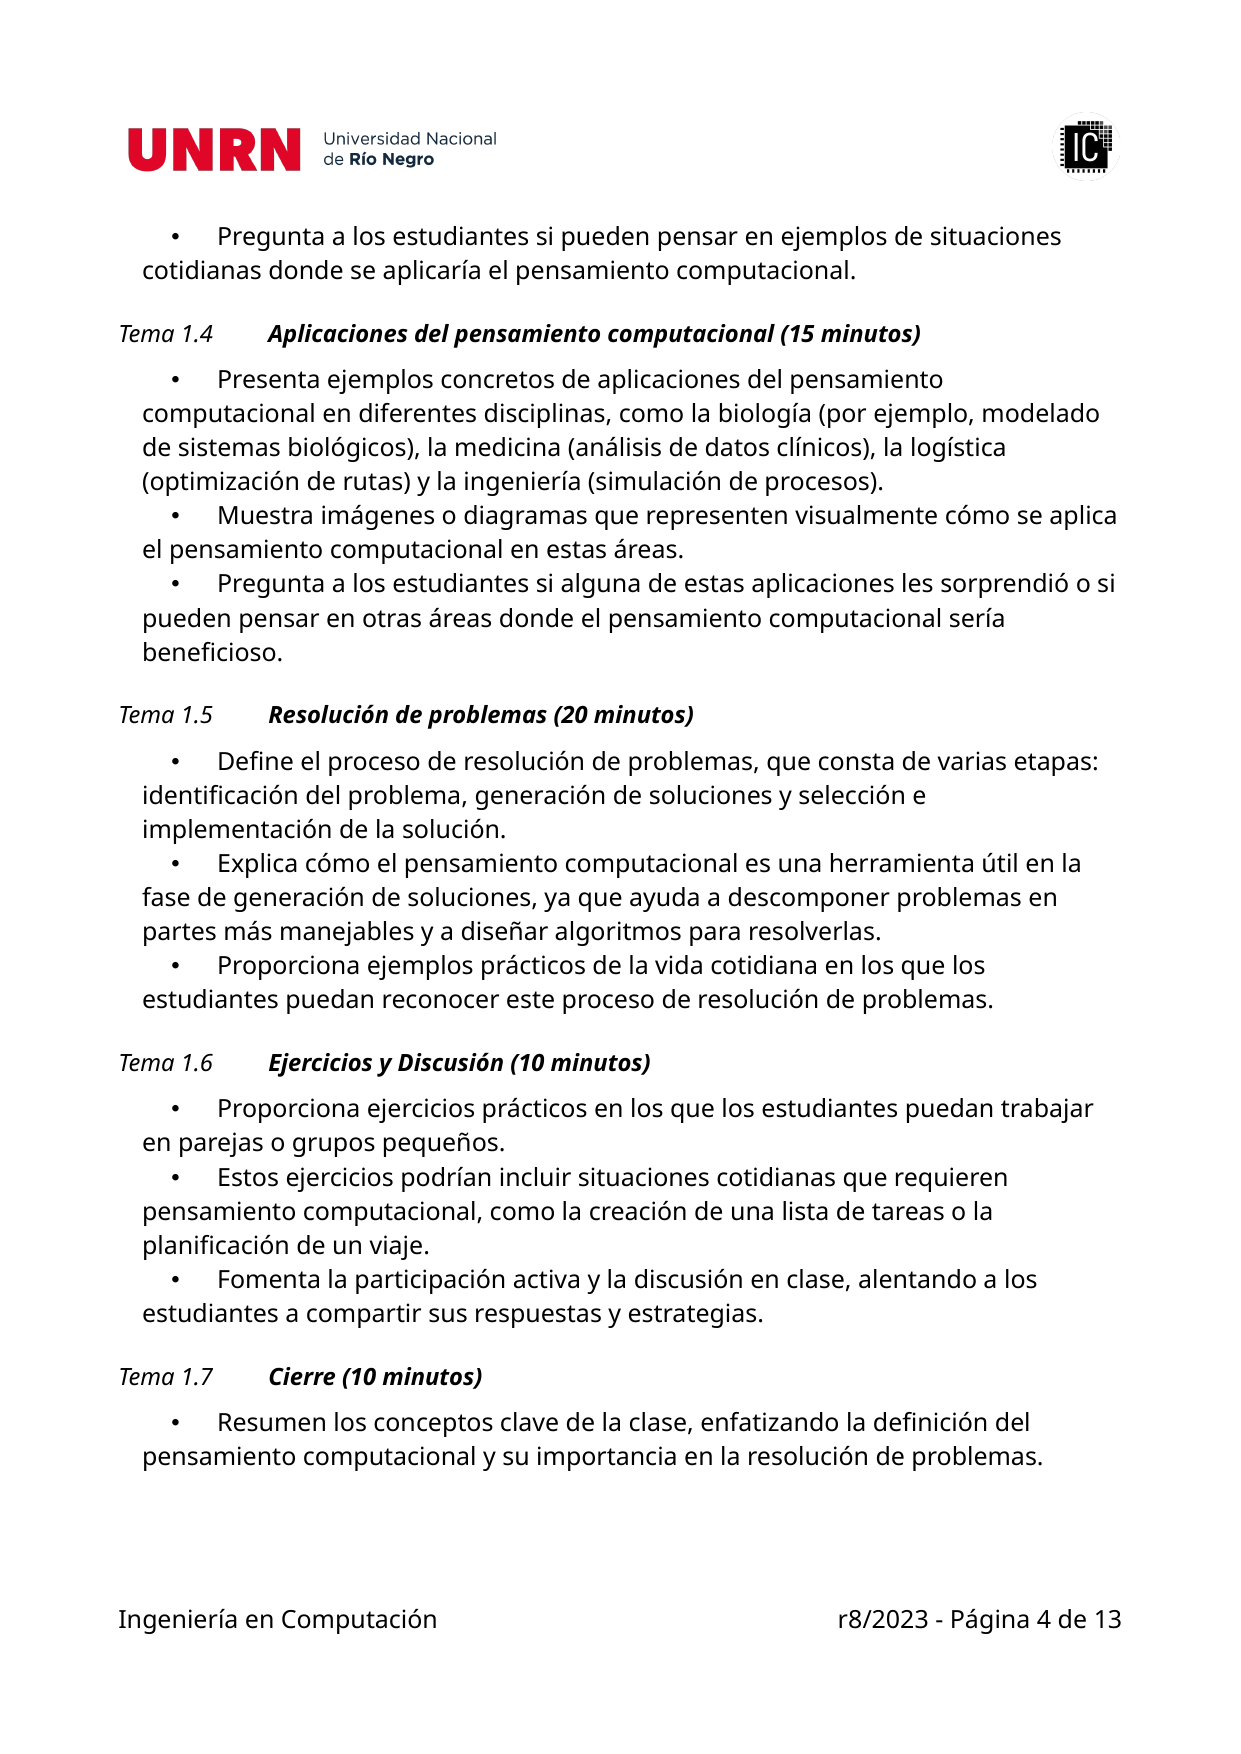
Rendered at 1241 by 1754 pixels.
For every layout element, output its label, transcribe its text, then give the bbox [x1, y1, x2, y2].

subtitle Resolución de problemas (20 minutos) [118, 698, 1122, 731]
list Fomenta la participación activa y la discusión en clase, alentando a los estudiantes a compartir sus respuestas y estrategias. [142, 1261, 1122, 1329]
list Presenta ejemplos concretos de aplicaciones del pensamiento computacional en diferentes disciplinas, como la biología (por ejemplo, modelado de sistemas biológicos), la medicina (análisis de datos clínicos), la logística (optimización de rutas) y la ingeniería (simulación de procesos). [142, 362, 1122, 498]
list Estos ejercicios podrían incluir situaciones cotidianas que requieren pensamiento computacional, como la creación de una lista de tareas o la planificación de un viaje. [142, 1159, 1122, 1261]
list Resumen los conceptos clave de la clase, enfatizando la definición del pensamiento computacional y su importancia en la resolución de problemas. [142, 1404, 1122, 1473]
list Proporciona ejemplos prácticos de la vida cotidiana en los que los estudiantes puedan reconocer este proceso de resolución de problemas. [142, 948, 1122, 1016]
list Proporciona ejercicios prácticos en los que los estudiantes puedan trabajar en parejas o grupos pequeños. [142, 1091, 1122, 1159]
subtitle Aplicaciones del pensamiento computacional (15 minutos) [118, 317, 1122, 349]
picture [1052, 112, 1121, 181]
list Muestra imágenes o diagramas que representen visualmente cómo se aplica el pensamiento computacional en estas áreas. [142, 498, 1122, 566]
list Define el proceso de resolución de problemas, que consta de varias etapas: identificación del problema, generación de soluciones y selección e implementación de la solución. [142, 743, 1122, 846]
list Explica cómo el pensamiento computacional es una herramienta útil en la fase de generación de soluciones, ya que ayuda a descomponer problemas en partes más manejables y a diseñar algoritmos para resolverlas. [142, 846, 1122, 948]
subtitle Cierre (10 minutos) [118, 1360, 1122, 1392]
list Pregunta a los estudiantes si alguna de estas aplicaciones les sorprendió o si pueden pensar en otras áreas donde el pensamiento computacional sería beneficioso. [142, 566, 1122, 668]
picture [118, 118, 505, 180]
subtitle Ejercicios y Discusión (10 minutos) [118, 1046, 1122, 1078]
list Pregunta a los estudiantes si pueden pensar en ejemplos de situaciones cotidianas donde se aplicaría el pensamiento computacional. [142, 218, 1122, 287]
